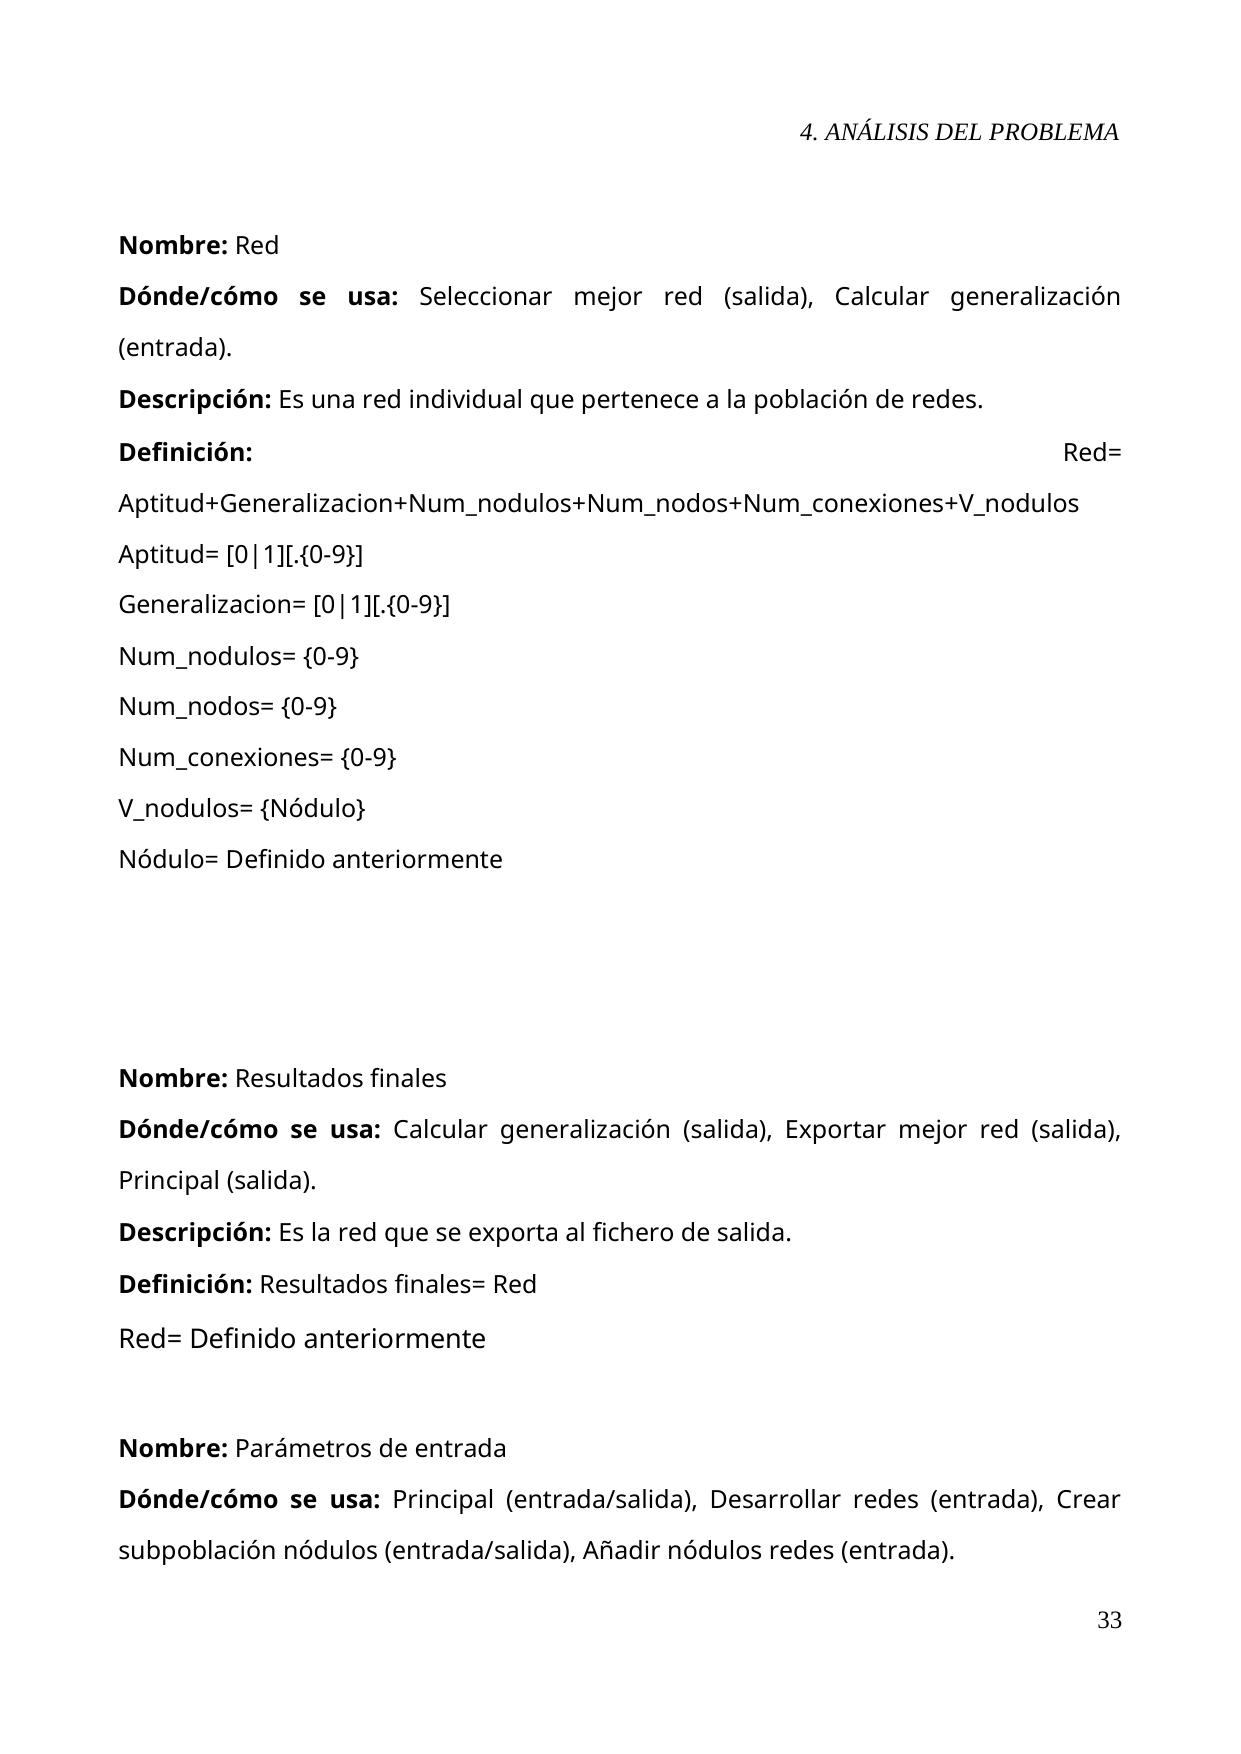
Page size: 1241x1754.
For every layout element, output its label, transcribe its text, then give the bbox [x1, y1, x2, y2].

text Nombre: Parámetros de entrada [118, 1431, 1122, 1465]
text V_nodulos= {Nódulo} [118, 791, 1122, 825]
text Generalizacion= [0|1][.{0-9}] [118, 587, 1122, 621]
text Nódulo= Definido anteriormente [118, 842, 1122, 876]
text Descripción: Es la red que se exporta al fichero de salida. [118, 1215, 1122, 1249]
text Nombre: Red [118, 228, 1122, 262]
text Aptitud= [0|1][.{0-9}] [118, 537, 1122, 571]
text Nombre: Resultados finales [118, 1061, 1122, 1095]
text Num_nodulos= {0-9} [118, 638, 1122, 672]
text Dónde/cómo se usa: Seleccionar mejor red (salida), Calcular generalización (entrada). [118, 279, 1122, 364]
text Num_conexiones= {0-9} [118, 740, 1122, 774]
text Dónde/cómo se usa: Calcular generalización (salida), Exportar mejor red (salida), Principal (salida). [118, 1112, 1122, 1197]
text Definición: Resultados finales= Red [118, 1267, 1122, 1301]
text Descripción: Es una red individual que pertenece a la población de redes. [118, 382, 1122, 416]
text Num_nodos= {0-9} [118, 689, 1122, 723]
text Definición: Red= Aptitud+Generalizacion+Num_nodulos+Num_nodos+Num_conexiones+V_nodulos [118, 435, 1122, 519]
text Dónde/cómo se usa: Principal (entrada/salida), Desarrollar redes (entrada), Crear subpoblación nódulos (entrada/salida), Añadir nódulos redes (entrada). [118, 1482, 1122, 1567]
text Red= Definido anteriormente [118, 1320, 1122, 1357]
